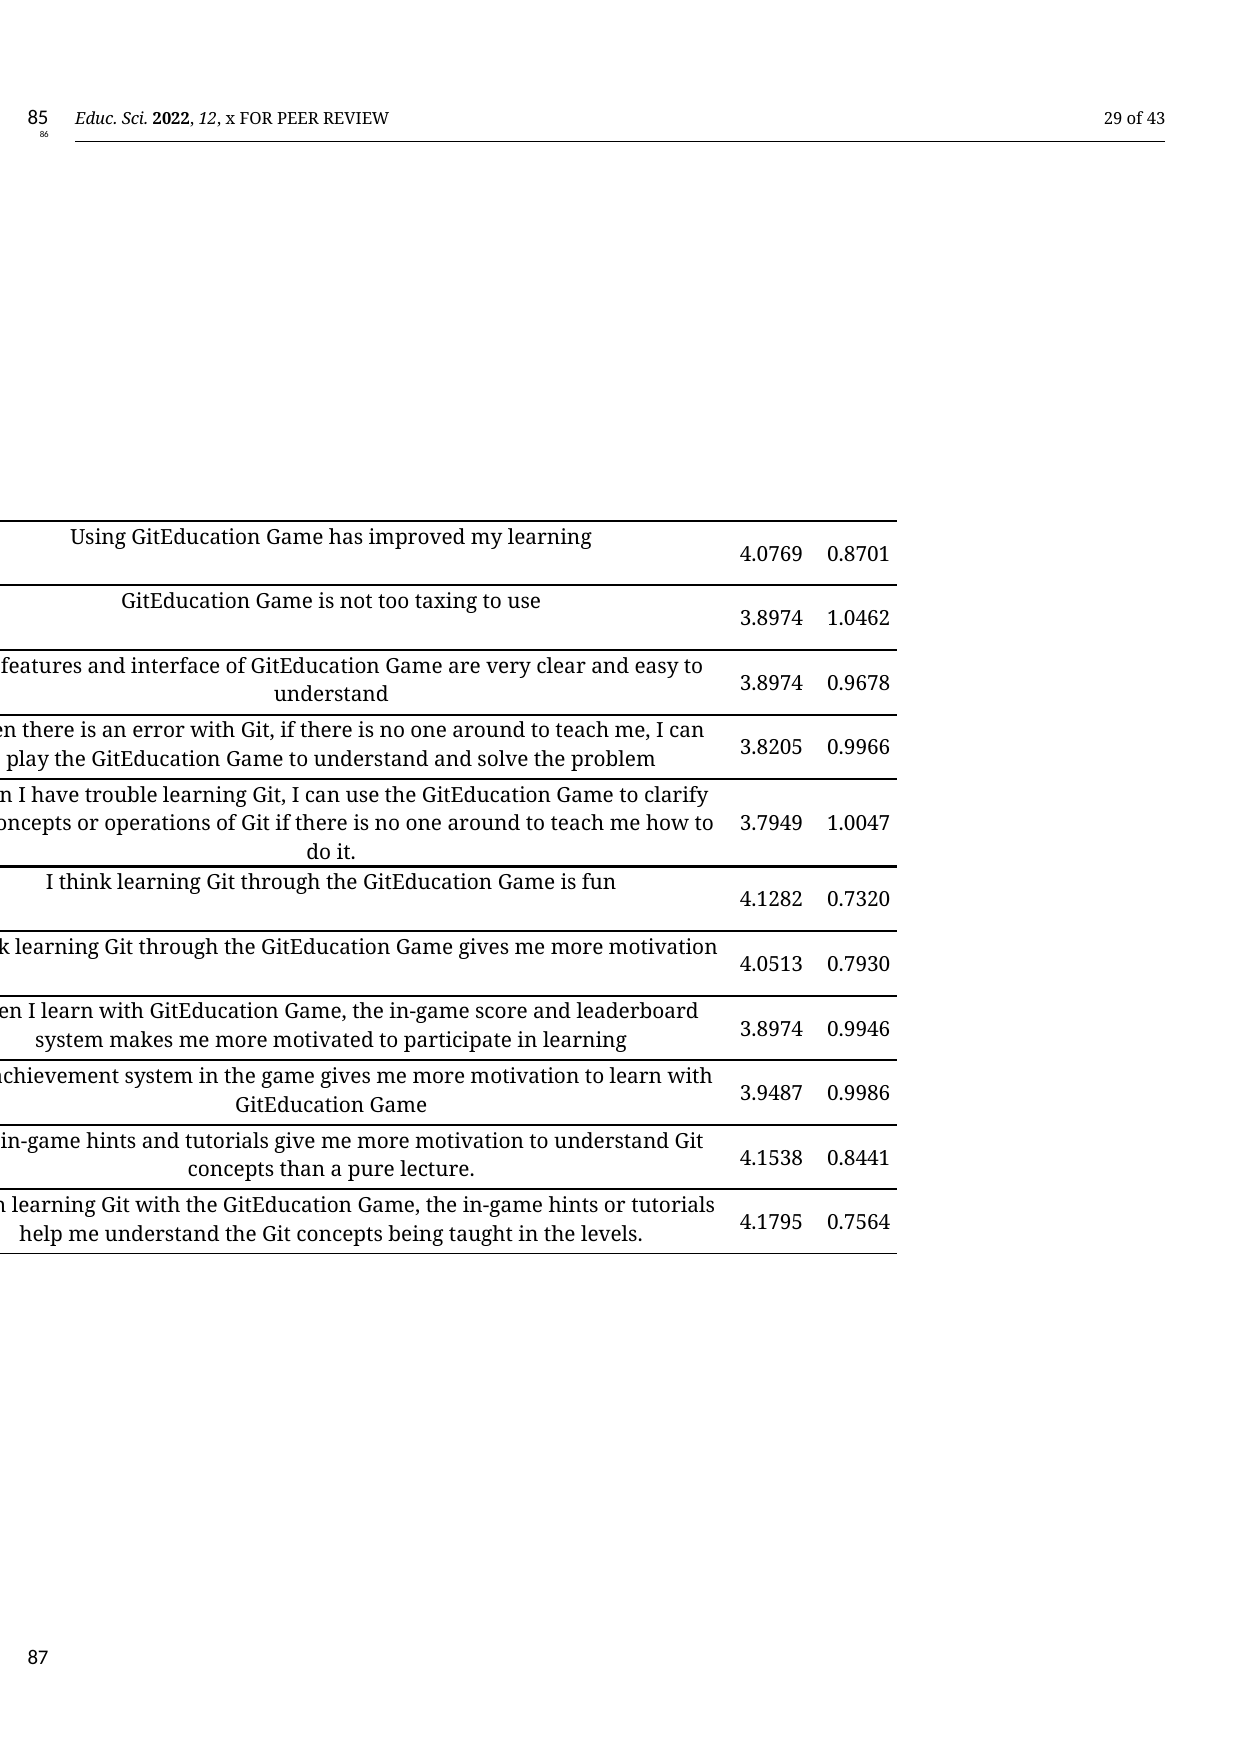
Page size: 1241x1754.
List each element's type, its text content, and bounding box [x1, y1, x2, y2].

table_cell 4.1795 [722, 1190, 826, 1253]
table_cell [897, 1059, 1076, 1124]
table_cell The in-game hints and tutorials give me more motivation to understand Git concepts than a pure lecture. [0, 1126, 722, 1188]
table_cell [897, 865, 1076, 930]
table_cell [1076, 584, 1240, 649]
table_cell [897, 714, 1076, 778]
table_cell [1076, 1059, 1240, 1124]
table_cell 0.9966 [826, 716, 897, 778]
table_cell When I learn with GitEducation Game, the in-game score and leaderboard system makes me more motivated to participate in learning [0, 997, 722, 1059]
table_cell 4.0769 [722, 522, 826, 584]
table_cell When I have trouble learning Git, I can use the GitEducation Game to clarify the concepts or operations of Git if there is no one around to teach me how to do it. [0, 780, 722, 865]
table_cell When learning Git with the GitEducation Game, the in-game hints or tutorials help me understand the Git concepts being taught in the levels. [0, 1190, 722, 1253]
table_cell [897, 995, 1076, 1059]
table_cell [897, 1188, 1076, 1253]
table_cell 0.7564 [826, 1190, 897, 1253]
table_cell 0.7930 [826, 932, 897, 994]
table_cell [897, 649, 1076, 713]
table_cell 0.9678 [826, 651, 897, 713]
table_cell [897, 584, 1076, 649]
table_cell 3.7949 [722, 780, 826, 865]
table_cell 0.9986 [826, 1061, 897, 1124]
table_cell 0.8441 [826, 1126, 897, 1188]
table_cell I think learning Git through the GitEducation Game is fun [0, 868, 722, 930]
table_cell 0.8701 [826, 522, 897, 584]
table_cell The features and interface of GitEducation Game are very clear and easy to understand [0, 651, 722, 713]
table_cell [897, 520, 1076, 584]
table_cell 1.0462 [826, 586, 897, 649]
table_cell 3.8205 [722, 716, 826, 778]
table_cell GitEducation Game is not too taxing to use [0, 586, 722, 649]
table_cell 4.1282 [722, 868, 826, 930]
table_cell 3.8974 [722, 651, 826, 713]
table_cell [1076, 714, 1240, 778]
table_cell [1076, 995, 1240, 1059]
table_cell [1076, 865, 1240, 930]
table_cell 0.9946 [826, 997, 897, 1059]
table_cell [897, 930, 1076, 994]
table_cell [1076, 520, 1240, 584]
table_cell [1076, 778, 1240, 865]
table_cell [897, 1124, 1076, 1188]
table_cell I think learning Git through the GitEducation Game gives me more motivation [0, 932, 722, 994]
table_cell [1076, 1124, 1240, 1188]
table_cell The achievement system in the game gives me more motivation to learn with GitEducation Game [0, 1061, 722, 1124]
table_cell 4.1538 [722, 1126, 826, 1188]
table_cell [1076, 649, 1240, 713]
table_cell 1.0047 [826, 780, 897, 865]
table_cell [897, 778, 1076, 865]
table_cell 3.9487 [722, 1061, 826, 1124]
table_cell 0.7320 [826, 868, 897, 930]
table_cell 4.0513 [722, 932, 826, 994]
table_cell 3.8974 [722, 997, 826, 1059]
table_cell When there is an error with Git, if there is no one around to teach me, I can play the GitEducation Game to understand and solve the problem [0, 716, 722, 778]
table_cell Using GitEducation Game has improved my learning [0, 522, 722, 584]
table_cell [1076, 1188, 1240, 1253]
table_cell 3.8974 [722, 586, 826, 649]
table_cell [1076, 930, 1240, 994]
